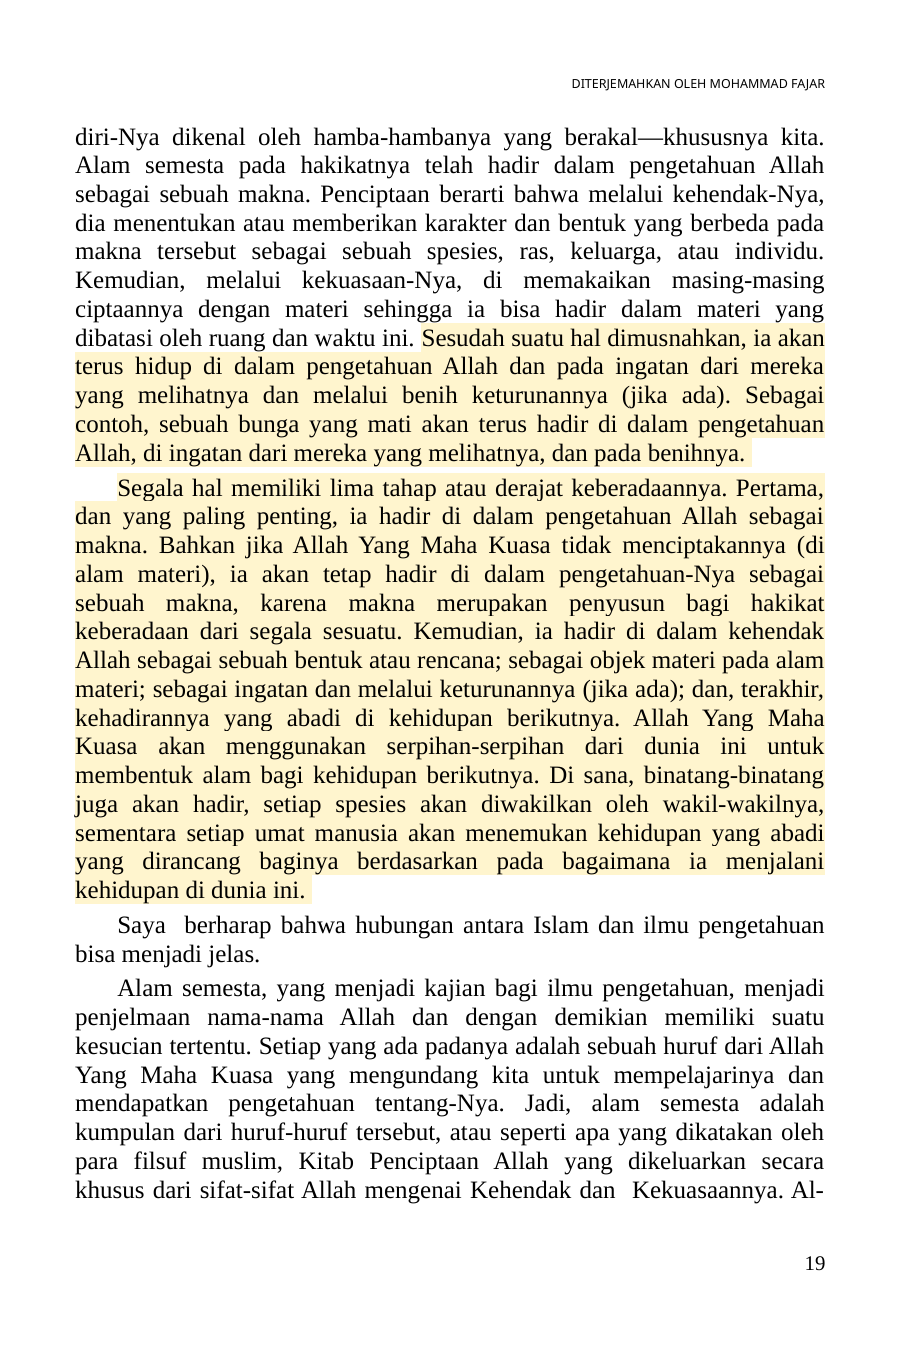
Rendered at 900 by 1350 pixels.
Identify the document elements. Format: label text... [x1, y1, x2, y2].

text Segala hal memiliki lima tahap atau derajat keberadaannya. Pertama, dan yang paling penting, ia hadir di dalam pengetahuan Allah sebagai makna. Bahkan jika Allah Yang Maha Kuasa tidak menciptakannya (di alam materi), ia akan tetap hadir di dalam pengetahuan-Nya sebagai sebuah makna, karena makna merupakan penyusun bagi hakikat keberadaan dari segala sesuatu. Kemudian, ia hadir di dalam kehendak Allah sebagai sebuah bentuk atau rencana; sebagai objek materi pada alam materi; sebagai ingatan dan melalui keturunannya (jika ada); dan, terakhir, kehadirannya yang abadi di kehidupan berikutnya. Allah Yang Maha Kuasa akan menggunakan serpihan-serpihan dari dunia ini untuk membentuk alam bagi kehidupan berikutnya. Di sana, binatang-binatang juga akan hadir, setiap spesies akan diwakilkan oleh wakil-wakilnya, sementara setiap umat manusia akan menemukan kehidupan yang abadi yang dirancang baginya berdasarkan pada bagaimana ia menjalani kehidupan di dunia ini. [75, 473, 825, 904]
text Alam semesta, yang menjadi kajian bagi ilmu pengetahuan, menjadi penjelmaan nama-nama Allah dan dengan demikian memiliki suatu kesucian tertentu. Setiap yang ada padanya adalah sebuah huruf dari Allah Yang Maha Kuasa yang mengundang kita untuk mempelajarinya dan mendapatkan pengetahuan tentang-Nya. Jadi, alam semesta adalah kumpulan dari huruf-huruf tersebut, atau seperti apa yang dikatakan oleh para filsuf muslim, Kitab Penciptaan Allah yang dikeluarkan secara khusus dari sifat-sifat Allah mengenai Kehendak dan Kekuasaannya. Al- [75, 973, 825, 1203]
text Saya berharap bahwa hubungan antara Islam dan ilmu pengetahuan bisa menjadi jelas. [75, 910, 825, 967]
text diri-Nya dikenal oleh hamba-hambanya yang berakal—khususnya kita. Alam semesta pada hakikatnya telah hadir dalam pengetahuan Allah sebagai sebuah makna. Penciptaan berarti bahwa melalui kehendak-Nya, dia menentukan atau memberikan karakter dan bentuk yang berbeda pada makna tersebut sebagai sebuah spesies, ras, keluarga, atau individu. Kemudian, melalui kekuasaan-Nya, di memakaikan masing-masing ciptaannya dengan materi sehingga ia bisa hadir dalam materi yang dibatasi oleh ruang dan waktu ini. Sesudah suatu hal dimusnahkan, ia akan terus hidup di dalam pengetahuan Allah dan pada ingatan dari mereka yang melihatnya dan melalui benih keturunannya (jika ada). Sebagai contoh, sebuah bunga yang mati akan terus hadir di dalam pengetahuan Allah, di ingatan dari mereka yang melihatnya, dan pada benihnya. [75, 122, 825, 467]
